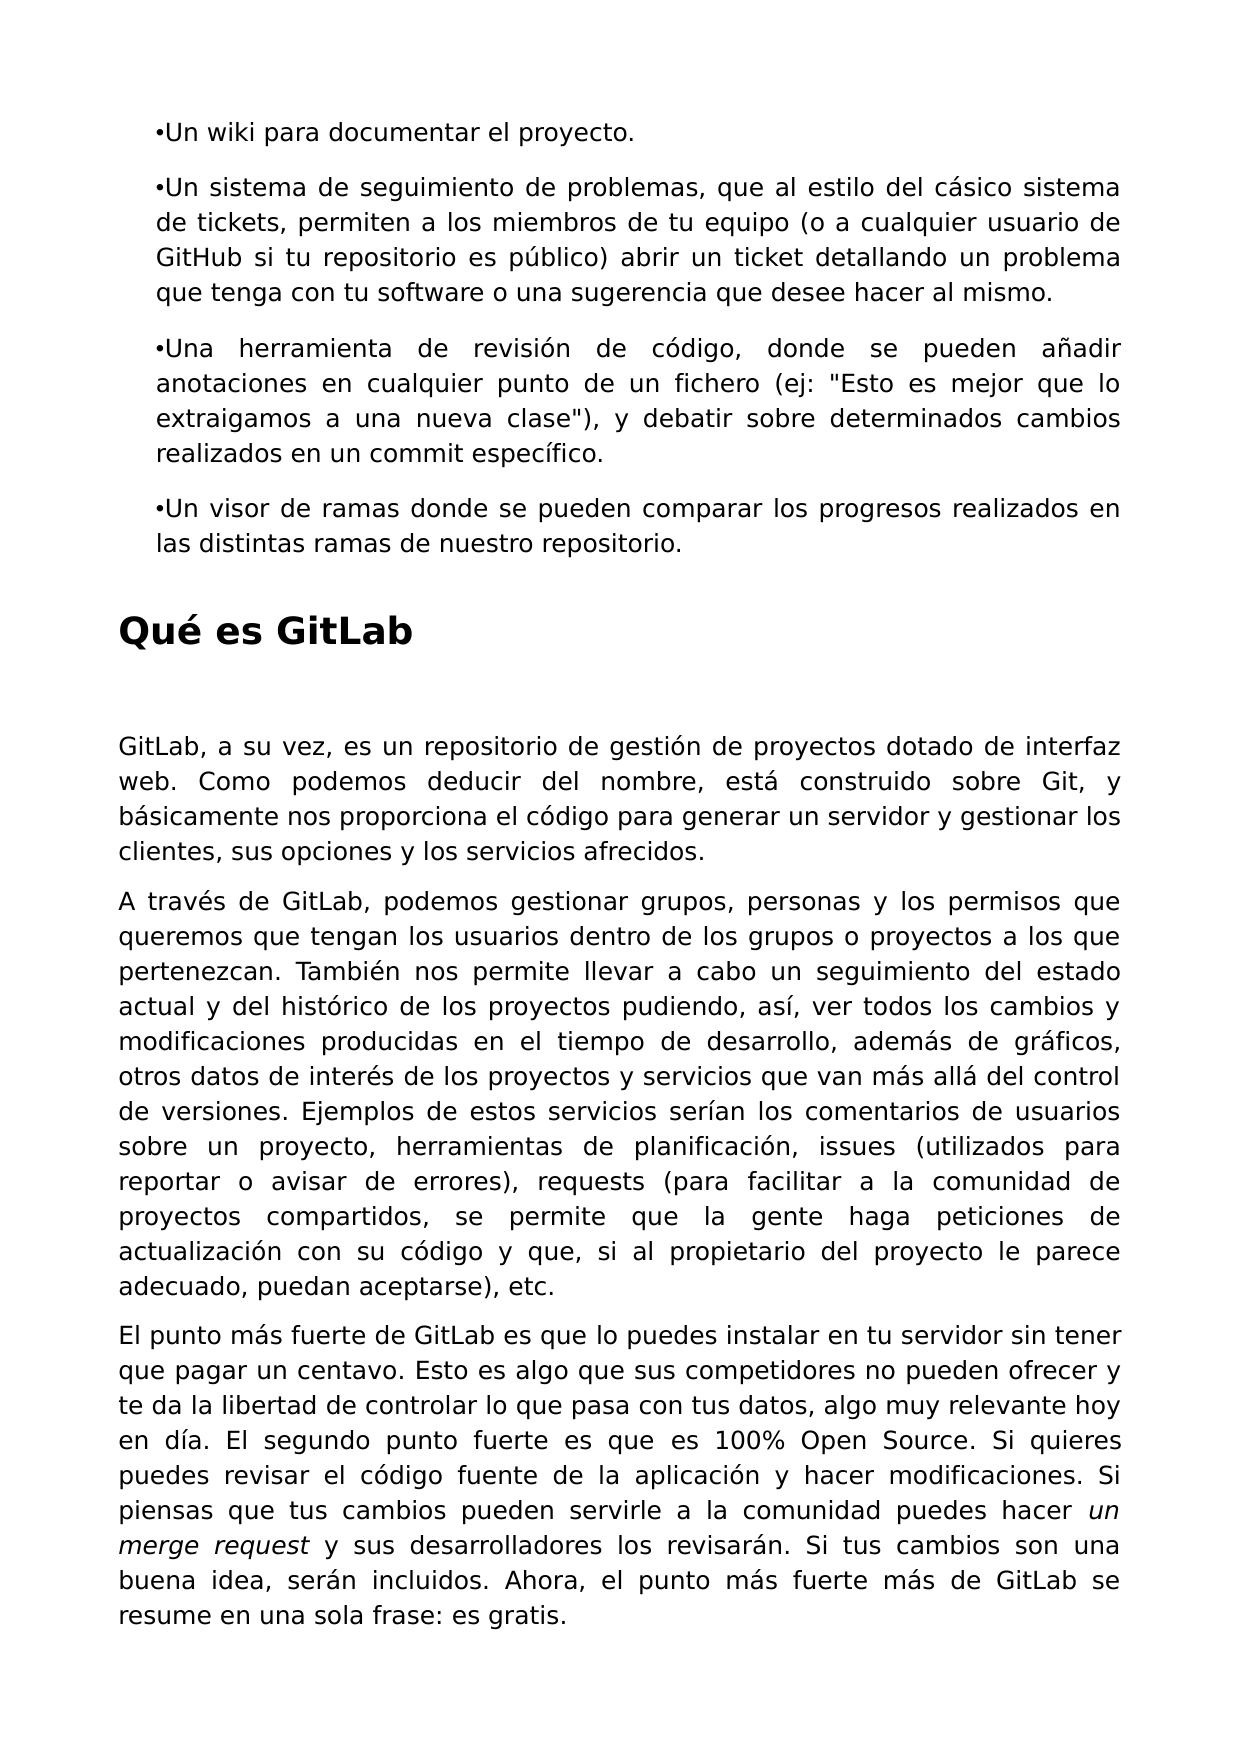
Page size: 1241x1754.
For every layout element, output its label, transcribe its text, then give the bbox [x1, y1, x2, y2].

list Un wiki para documentar el proyecto. [156, 118, 1122, 147]
list Un sistema de seguimiento de problemas, que al estilo del cásico sistema de tickets, permiten a los miembros de tu equipo (o a cualquier usuario de GitHub si tu repositorio es público) abrir un ticket detallando un problema que tenga con tu software o una sugerencia que desee hacer al mismo. [156, 173, 1122, 308]
text GitLab, a su vez, es un repositorio de gestión de proyectos dotado de interfaz web. Como podemos deducir del nombre, está construido sobre Git, y básicamente nos proporciona el código para generar un servidor y gestionar los clientes, sus opciones y los servicios afrecidos. [118, 732, 1122, 867]
text El punto más fuerte de GitLab es que lo puedes instalar en tu servidor sin tener que pagar un centavo. Esto es algo que sus competidores no pueden ofrecer y te da la libertad de controlar lo que pasa con tus datos, algo muy relevante hoy en día. El segundo punto fuerte es que es 100% Open Source. Si quieres puedes revisar el código fuente de la aplicación y hacer modificaciones. Si piensas que tus cambios pueden servirle a la comunidad puedes hacer un merge request y sus desarrolladores los revisarán. Si tus cambios son una buena idea, serán incluidos. Ahora, el punto más fuerte más de GitLab se resume en una sola frase: es gratis. [118, 1322, 1122, 1631]
subtitle Qué es GitLab [118, 609, 1122, 653]
text A través de GitLab, podemos gestionar grupos, personas y los permisos que queremos que tengan los usuarios dentro de los grupos o proyectos a los que pertenezcan. También nos permite llevar a cabo un seguimiento del estado actual y del histórico de los proyectos pudiendo, así, ver todos los cambios y modificaciones producidas en el tiempo de desarrollo, además de gráficos, otros datos de interés de los proyectos y servicios que van más allá del control de versiones. Ejemplos de estos servicios serían los comentarios de usuarios sobre un proyecto, herramientas de planificación, issues (utilizados para reportar o avisar de errores), requests (para facilitar a la comunidad de proyectos compartidos, se permite que la gente haga peticiones de actualización con su código y que, si al propietario del proyecto le parece adecuado, puedan aceptarse), etc. [118, 887, 1122, 1301]
list Un visor de ramas donde se pueden comparar los progresos realizados en las distintas ramas de nuestro repositorio. [156, 494, 1122, 558]
list Una herramienta de revisión de código, donde se pueden añadir anotaciones en cualquier punto de un fichero (ej: "Esto es mejor que lo extraigamos a una nueva clase"), y debatir sobre determinados cambios realizados en un commit específico. [156, 334, 1122, 468]
